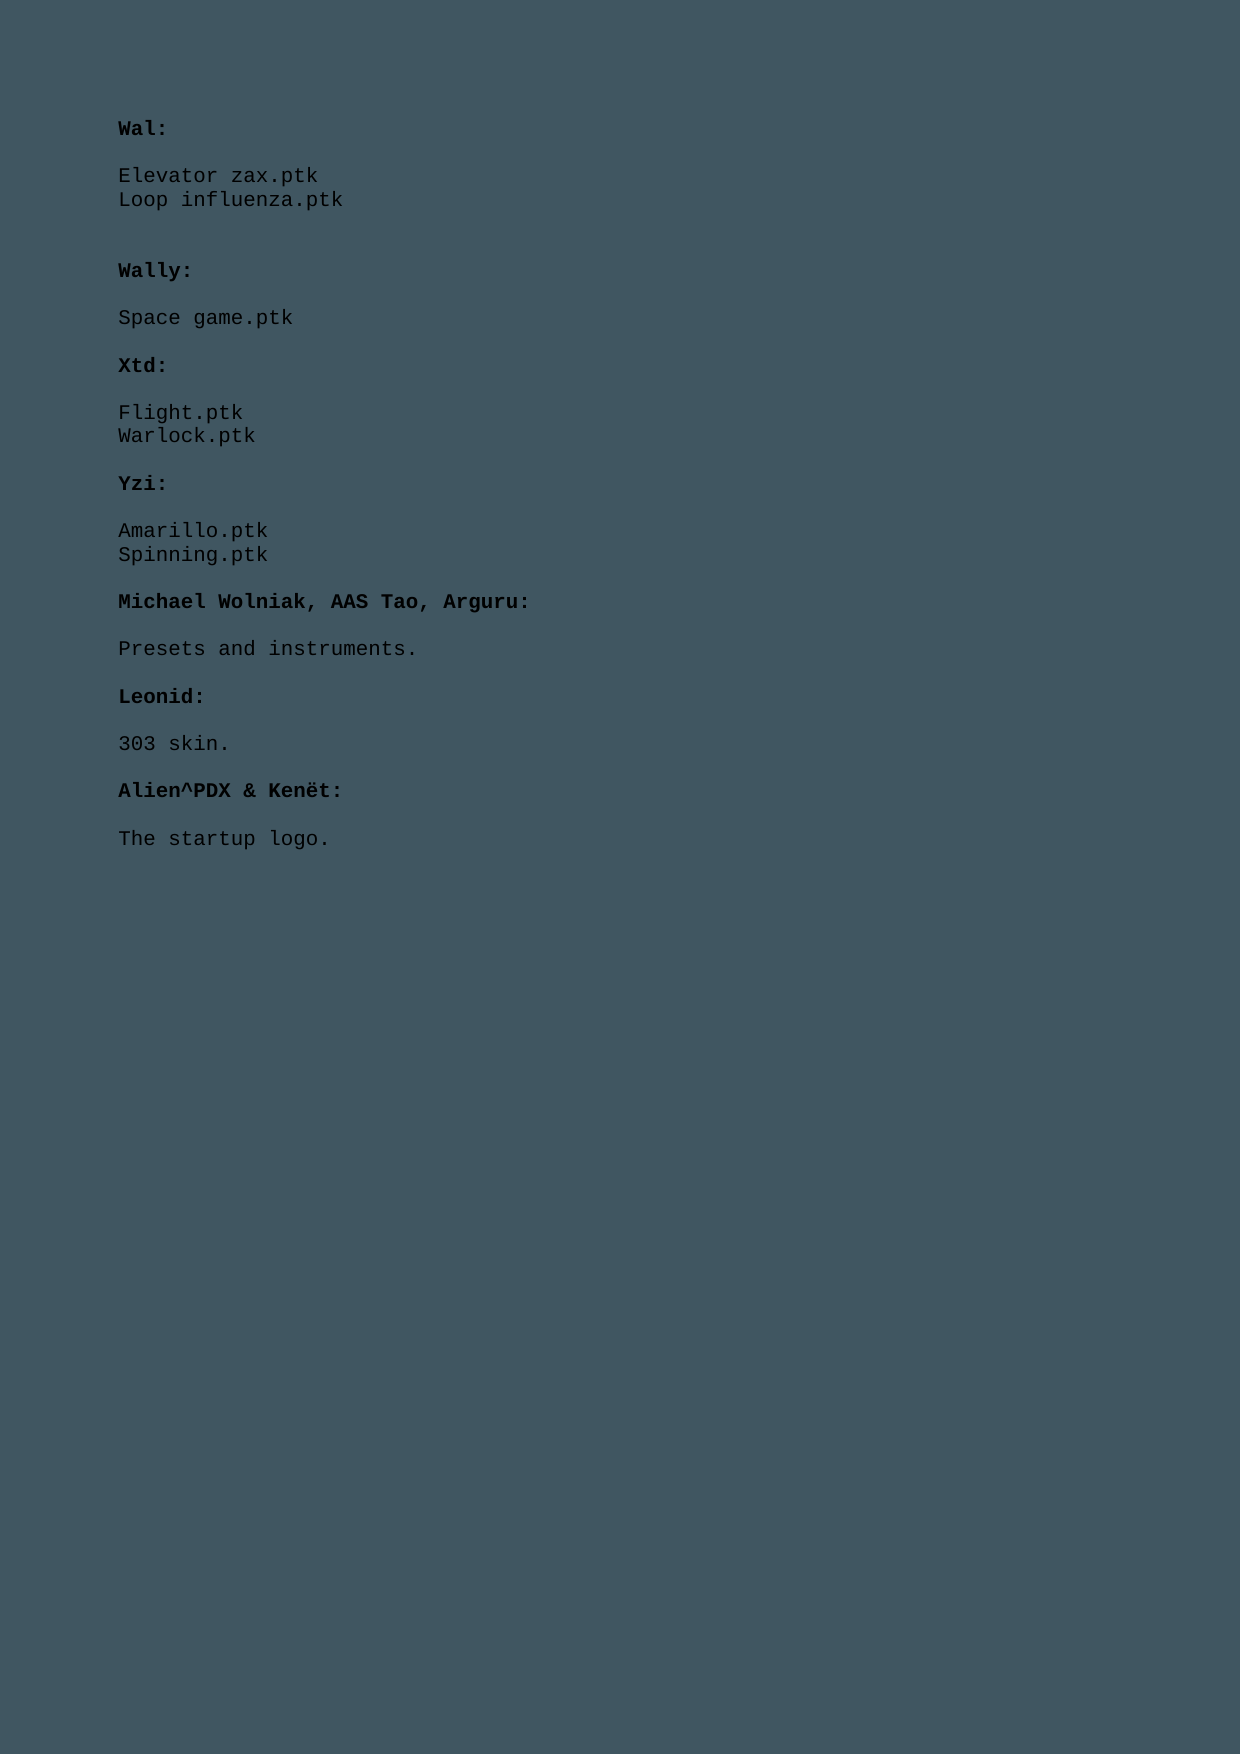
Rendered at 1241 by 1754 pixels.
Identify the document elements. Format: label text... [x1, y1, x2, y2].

text Amarillo.ptk [118, 520, 1122, 544]
text Leonid: [118, 686, 1122, 709]
text 303 skin. [118, 733, 1122, 757]
text Alien^PDX & Kenët: [118, 780, 1122, 804]
text Space game.ptk [118, 307, 1122, 331]
text Presets and instruments. [118, 638, 1122, 662]
text Michael Wolniak, AAS Tao, Arguru: [118, 591, 1122, 615]
text Xtd: [118, 354, 1122, 378]
text Wally: [118, 260, 1122, 284]
text Spinning.ptk [118, 544, 1122, 567]
text Warlock.ptk [118, 426, 1122, 449]
text Loop influenza.ptk [118, 189, 1122, 213]
text Flight.ptk [118, 402, 1122, 426]
text The startup logo. [118, 827, 1122, 851]
text Elevator zax.ptk [118, 165, 1122, 189]
text Yzi: [118, 473, 1122, 496]
text Wal: [118, 118, 1122, 142]
